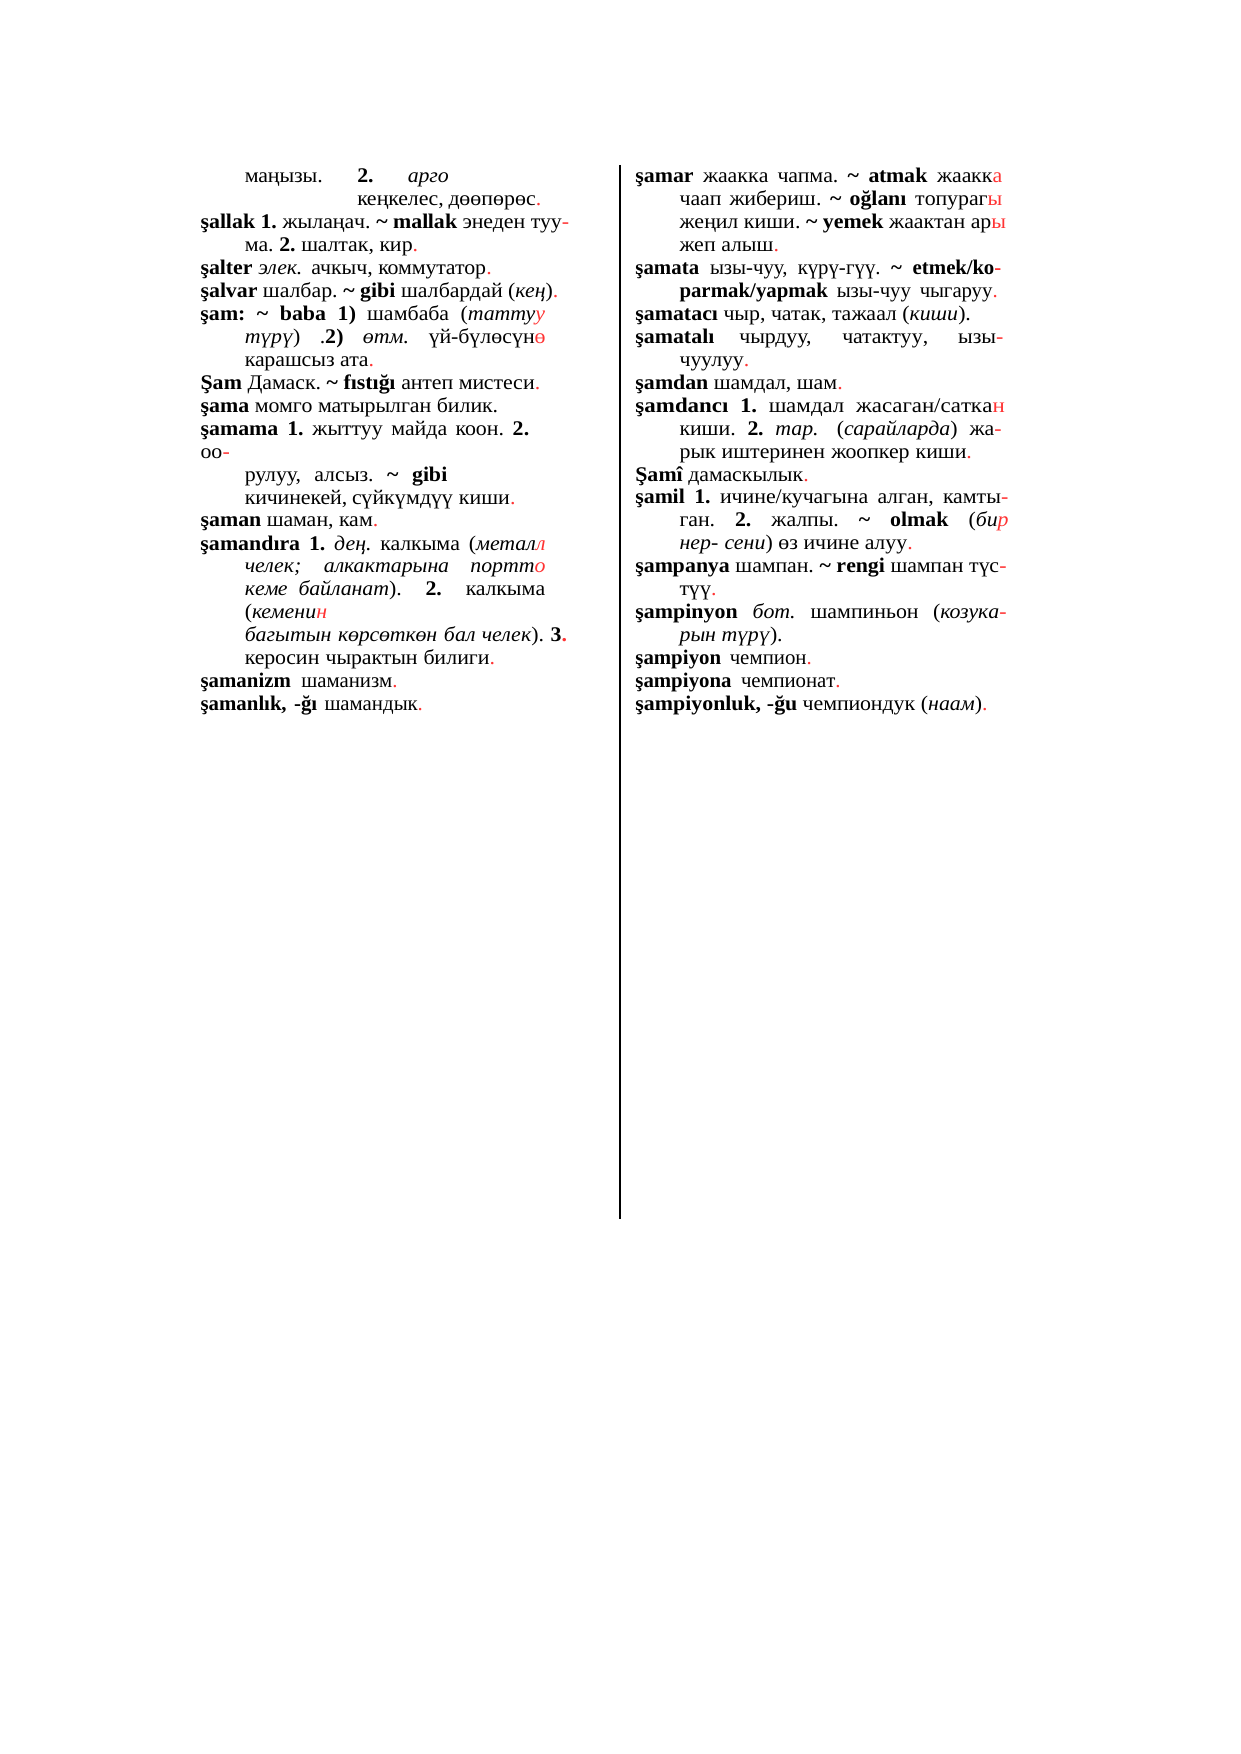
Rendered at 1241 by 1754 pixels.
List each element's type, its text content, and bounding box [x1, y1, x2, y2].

text жеңил киши. ~ yemek жаактан ары жеп алыш. [679, 211, 1036, 256]
text şamanizm шаманизм. [200, 669, 606, 692]
text багытын көрсөткөн бал челек). 3. [244, 623, 588, 646]
text şamata ызы-чуу, күрү-гүү. ~ etmek/ko- [635, 256, 1042, 279]
text şalvar шалбар. ~ gibi шалбардай (кең). [200, 279, 606, 302]
text şamandıra 1. дең. калкыма (металл челек; алкактарына портто кеме байланат). 2. калкыма (кеменин [200, 532, 545, 623]
text киши. 2. тар. (сарайларда) жа- рык иштеринен жоопкер киши. [679, 417, 1036, 463]
text şampanya шампан. ~ rengi шампан түс- түү. [635, 554, 1036, 600]
text şampinyon бот. шампиньон (козука- [635, 600, 1065, 623]
text şamdan шамдал, шам. [635, 371, 1065, 394]
text şam: ~ baba 1) шамбаба (таттуу түрү) .2) өтм. үй-бүлөсүнө карашсыз ата. [200, 302, 545, 371]
text чуулуу. [679, 348, 1048, 371]
text ма. 2. шалтак, кир. [244, 233, 606, 256]
text şalter элек. ачкыч, коммутатор. [200, 256, 606, 279]
text şamar жаакка чапма. ~ atmak жаакка чаап жибериш. ~ oğlanı топурагы [635, 164, 1041, 210]
text şamdancı 1. шамдал жасаган/саткан [635, 394, 1065, 417]
text Şamî дамаскылык. [635, 463, 1065, 486]
text рулуу, алсыз. ~ gibi кичинекей, сүйкүмдүү киши. [244, 463, 545, 509]
text şamil 1. ичине/кучагына алган, камты- ган. 2. жалпы. ~ olmak (бир нер- сени) өз ичине алуу. [635, 486, 1008, 554]
text şampiyonluk, -ğu чемпиондук (наам). [635, 692, 1065, 715]
text şamanlık, -ğı шамандык. [200, 692, 606, 715]
text Şam Дамаск. ~ fıstığı антеп мистеси. şama момго матырылган билик. şamama 1. жыттуу майда коон. 2. оо- [200, 371, 547, 463]
text parmak/yapmak ызы-чуу чыгаруу. şamatacı чыр, чатак, тажаал (киши). şamatalı чырдуу, чатактуу, ызы- [635, 279, 1005, 348]
text şallak 1. жылаңач. ~ mallak энеден туу- [200, 210, 606, 233]
text şaman шаман, кам. [200, 509, 606, 531]
text керосин чырактын билиги. [244, 646, 606, 669]
text маңызы. 2. арго кеңкелес, дөөпөрөс. [244, 164, 545, 210]
text рын түрү). şampiyon чемпион. şampiyona чемпионат. [635, 623, 864, 692]
